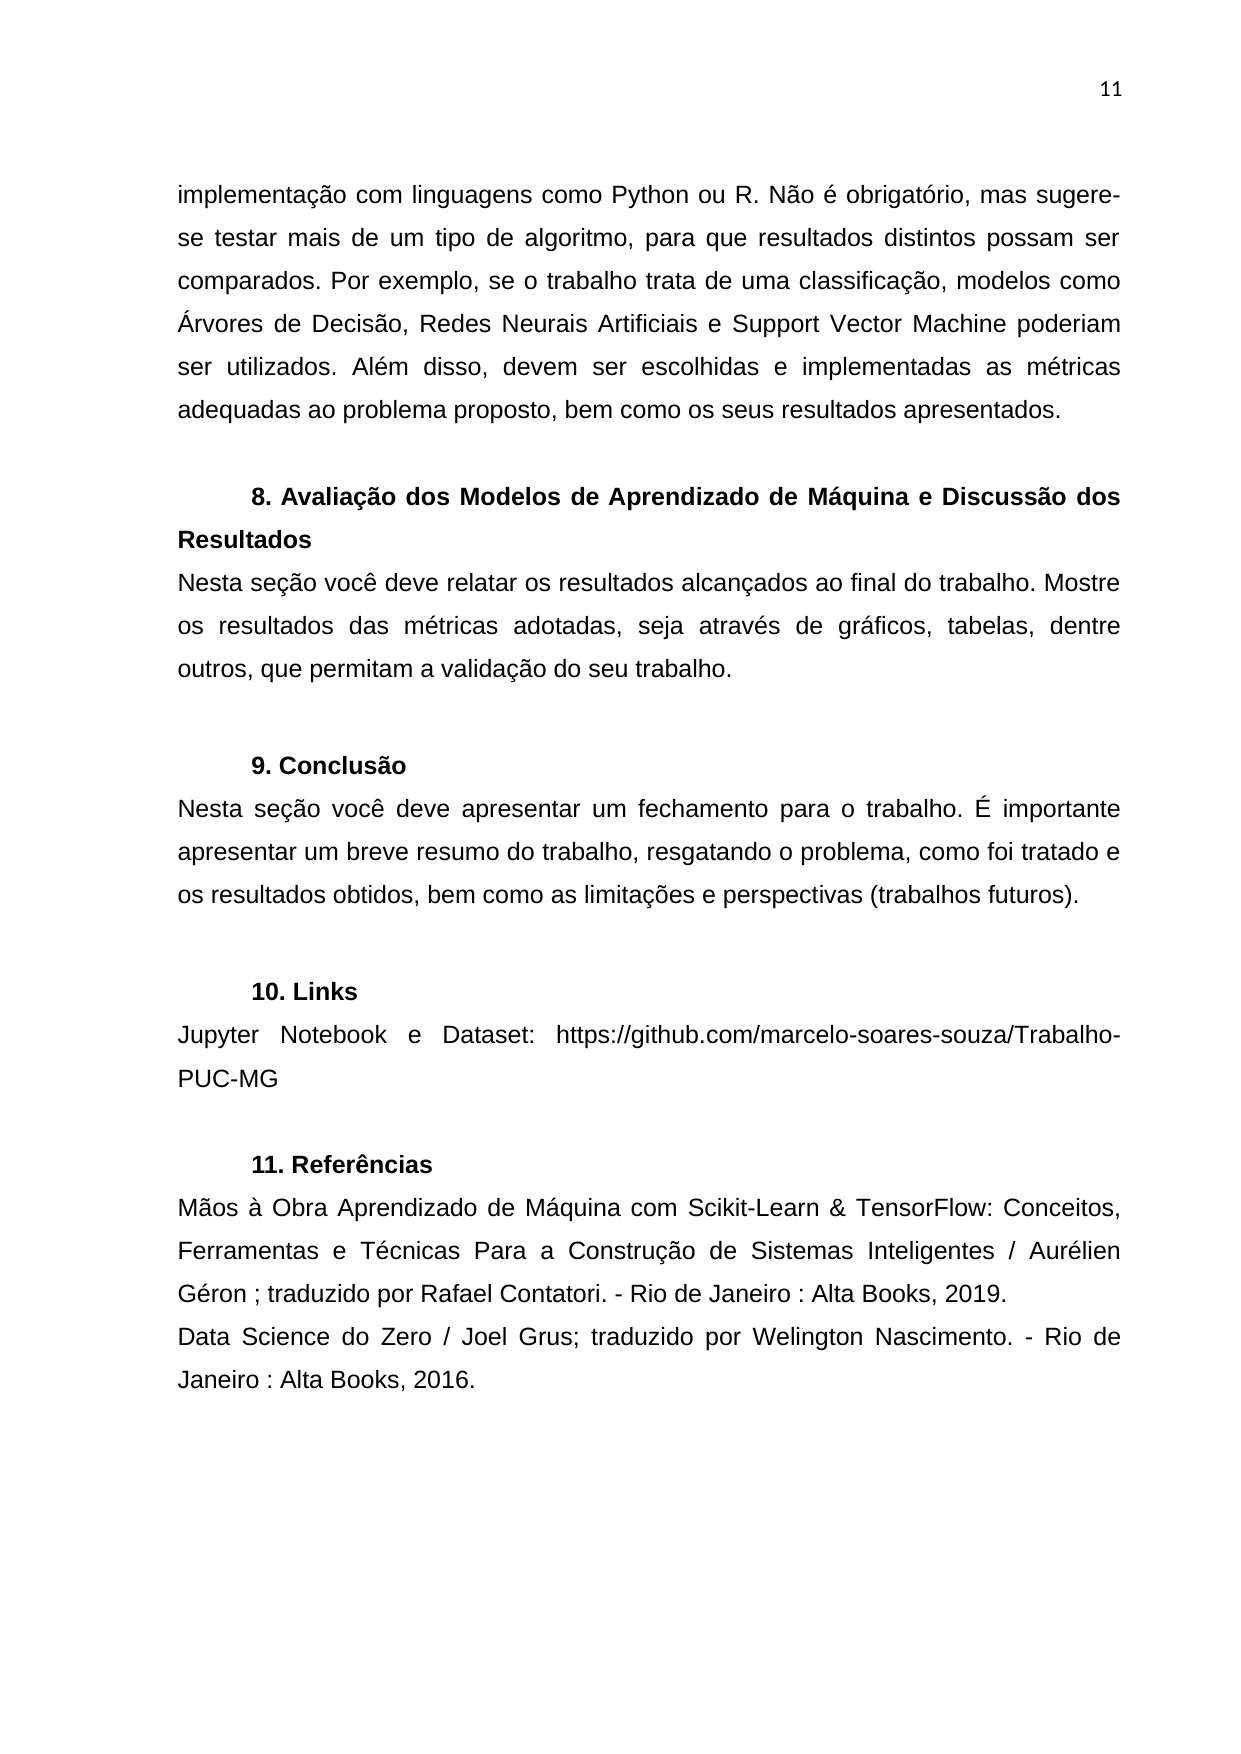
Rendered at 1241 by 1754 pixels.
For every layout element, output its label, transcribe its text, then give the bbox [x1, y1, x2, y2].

text Nesta seção você deve apresentar um fechamento para o trabalho. É importante apresentar um breve resumo do trabalho, resgatando o problema, como foi tratado e os resultados obtidos, bem como as limitações e perspectivas (trabalhos futuros). [177, 794, 1122, 909]
subtitle 8. Avaliação dos Modelos de Aprendizado de Máquina e Discussão dos Resultados [177, 481, 1122, 553]
text Jupyter Notebook e Dataset: https://github.com/marcelo-soares-souza/Trabalho-PUC-MG [177, 1020, 1122, 1092]
text Data Science do Zero / Joel Grus; traduzido por Welington Nascimento. - Rio de Janeiro : Alta Books, 2016. [177, 1322, 1122, 1394]
text Nesta seção você deve relatar os resultados alcançados ao final do trabalho. Mostre os resultados das métricas adotadas, seja através de gráficos, tabelas, dentre outros, que permitam a validação do seu trabalho. [177, 568, 1122, 683]
text Mãos à Obra Aprendizado de Máquina com Scikit-Learn & TensorFlow: Conceitos, Ferramentas e Técnicas Para a Construção de Sistemas Inteligentes / Aurélien Géron ; traduzido por Rafael Contatori. - Rio de Janeiro : Alta Books, 2019. [177, 1193, 1122, 1308]
subtitle 10. Links [177, 977, 1122, 1006]
subtitle 9. Conclusão [177, 751, 1122, 780]
subtitle 11. Referências [177, 1150, 1122, 1178]
text implementação com linguagens como Python ou R. Não é obrigatório, mas sugere-se testar mais de um tipo de algoritmo, para que resultados distintos possam ser comparados. Por exemplo, se o trabalho trata de uma classificação, modelos como Árvores de Decisão, Redes Neurais Artificiais e Support Vector Machine poderiam ser utilizados. Além disso, devem ser escolhidas e implementadas as métricas adequadas ao problema proposto, bem como os seus resultados apresentados. [177, 179, 1122, 424]
